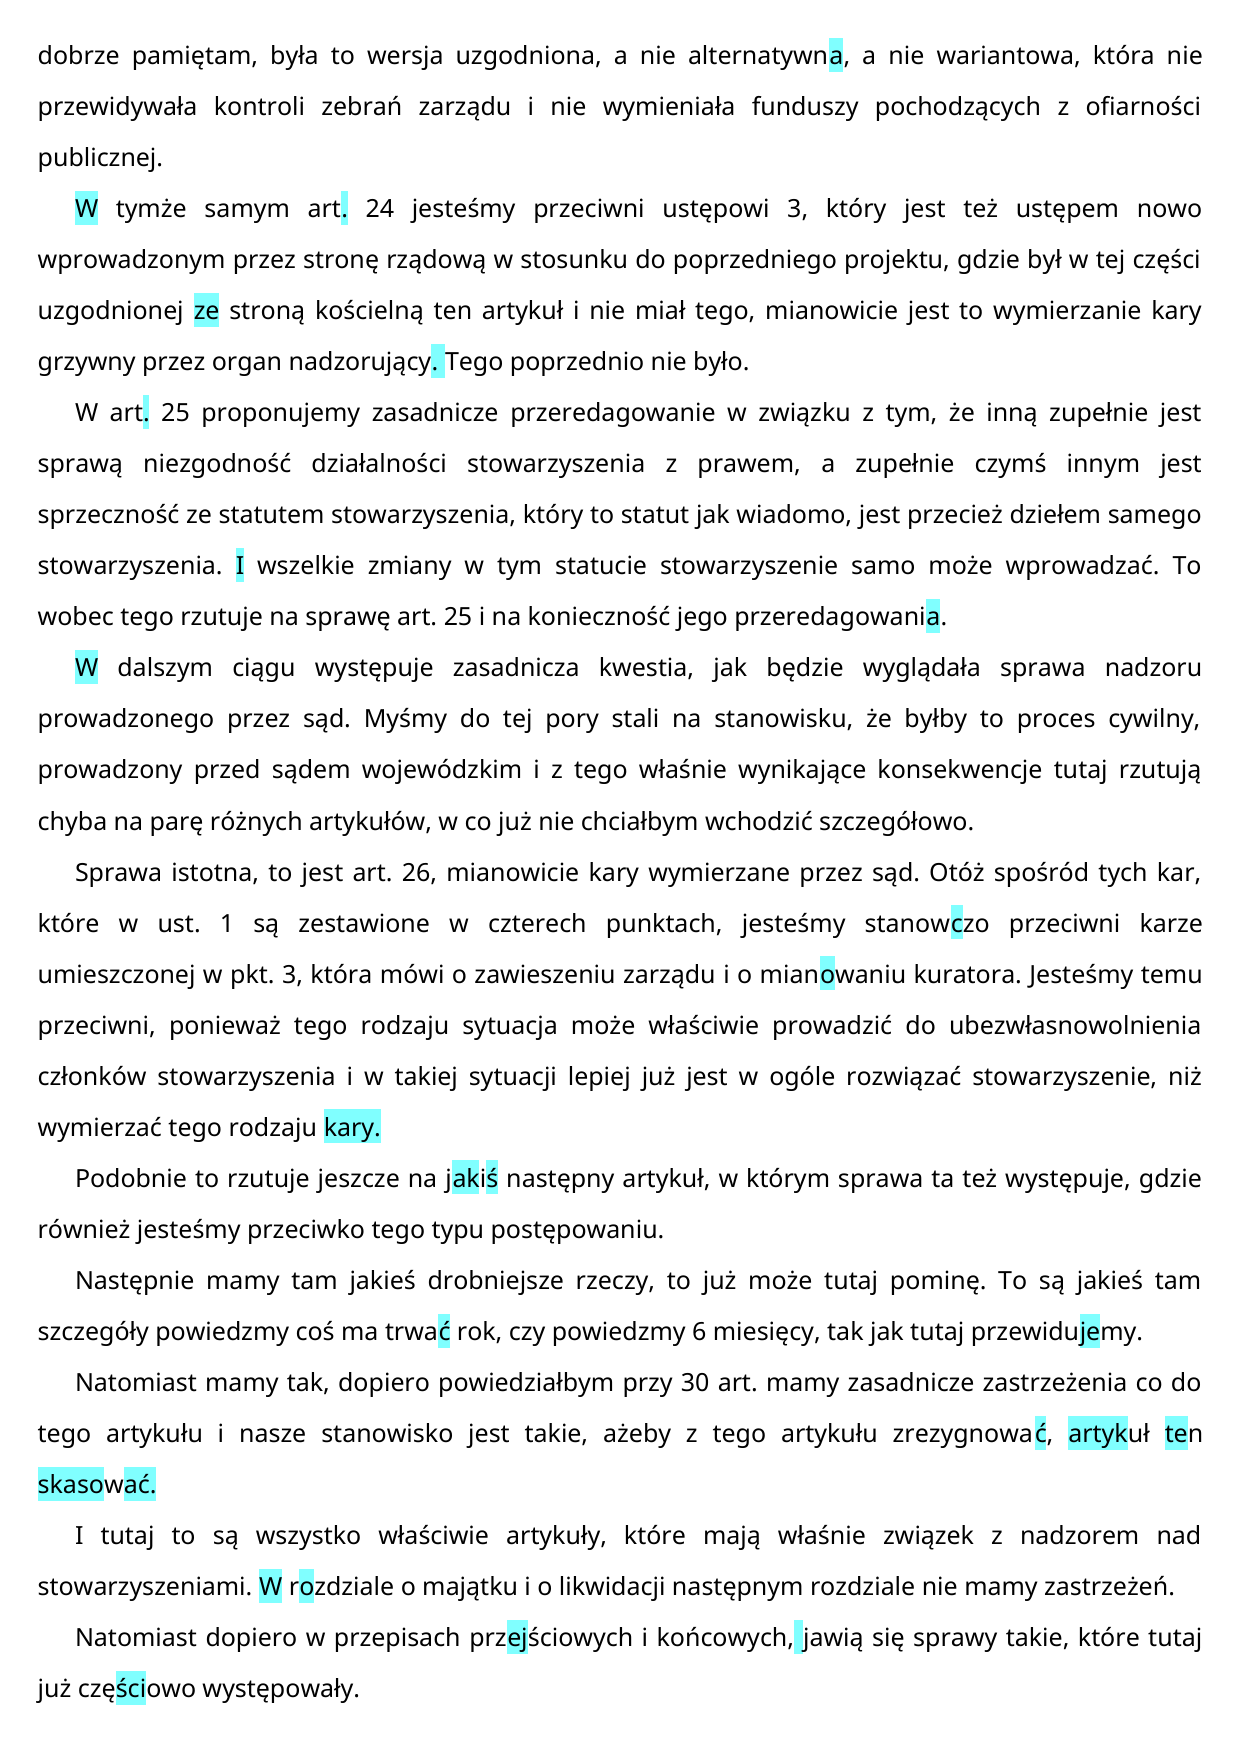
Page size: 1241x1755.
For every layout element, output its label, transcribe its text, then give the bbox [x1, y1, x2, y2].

text W tymże samym art. 24 jesteśmy przeciwni ustępowi 3, który jest też ustępem nowo wprowadzonym przez stronę rządową w stosunku do poprzedniego projektu, gdzie był w tej części uzgodnionej ze stroną kościelną ten artykuł i nie miał tego, mianowicie jest to wymierzanie kary grzywny przez organ nadzorujący. Tego poprzednio nie było. [37, 191, 1203, 378]
text Natomiast mamy tak, dopiero powiedziałbym przy 30 art. mamy zasadnicze zastrzeżenia co do tego artykułu i nasze stanowisko jest takie, ażeby z tego artykułu zrezygnować, artykuł ten skasować. [37, 1364, 1203, 1501]
text W art. 25 proponujemy zasadnicze przeredagowanie w związku z tym, że inną zupełnie jest sprawą niezgodność działalności stowarzyszenia z prawem, a zupełnie czymś innym jest sprzeczność ze statutem stowarzyszenia, który to statut jak wiadomo, jest przecież dziełem samego stowarzyszenia. I wszelkie zmiany w tym statucie stowarzyszenie samo może wprowadzać. To wobec tego rzutuje na sprawę art. 25 i na konieczność jego przeredagowania. [37, 395, 1203, 633]
text W dalszym ciągu występuje zasadnicza kwestia, jak będzie wyglądała sprawa nadzoru prowadzonego przez sąd. Myśmy do tej pory stali na stanowisku, że byłby to proces cywilny, prowadzony przed sądem wojewódzkim i z tego właśnie wynikające konsekwencje tutaj rzutują chyba na parę różnych artykułów, w co już nie chciałbym wchodzić szczegółowo. [37, 650, 1203, 837]
text Następnie mamy tam jakieś drobniejsze rzeczy, to już może tutaj pominę. To są jakieś tam szczegóły powiedzmy coś ma trwać rok, czy powiedzmy 6 miesięcy, tak jak tutaj przewidujemy. [37, 1262, 1203, 1348]
text Podobnie to rzutuje jeszcze na jakiś następny artykuł, w którym sprawa ta też występuje, gdzie również jesteśmy przeciwko tego typu postępowaniu. [37, 1160, 1203, 1246]
text Natomiast dopiero w przepisach przejściowych i końcowych, jawią się sprawy takie, które tutaj już częściowo występowały. [37, 1620, 1203, 1705]
text I tutaj to są wszystko właściwie artykuły, które mają właśnie związek z nadzorem nad stowarzyszeniami. W rozdziale o majątku i o likwidacji następnym rozdziale nie mamy zastrzeżeń. [37, 1518, 1203, 1603]
text dobrze pamiętam, była to wersja uzgodniona, a nie alternatywna, a nie wariantowa, która nie przewidywała kontroli zebrań zarządu i nie wymieniała funduszy pochodzących z ofiarności publicznej. [37, 37, 1203, 174]
text Sprawa istotna, to jest art. 26, mianowicie kary wymierzane przez sąd. Otóż spośród tych kar, które w ust. 1 są zestawione w czterech punktach, jesteśmy stanowczo przeciwni karze umieszczonej w pkt. 3, która mówi o zawieszeniu zarządu i o mianowaniu kuratora. Jesteśmy temu przeciwni, ponieważ tego rodzaju sytuacja może właściwie prowadzić do ubezwłasnowolnienia członków stowarzyszenia i w takiej sytuacji lepiej już jest w ogóle rozwiązać stowarzyszenie, niż wymierzać tego rodzaju kary. [37, 854, 1203, 1143]
